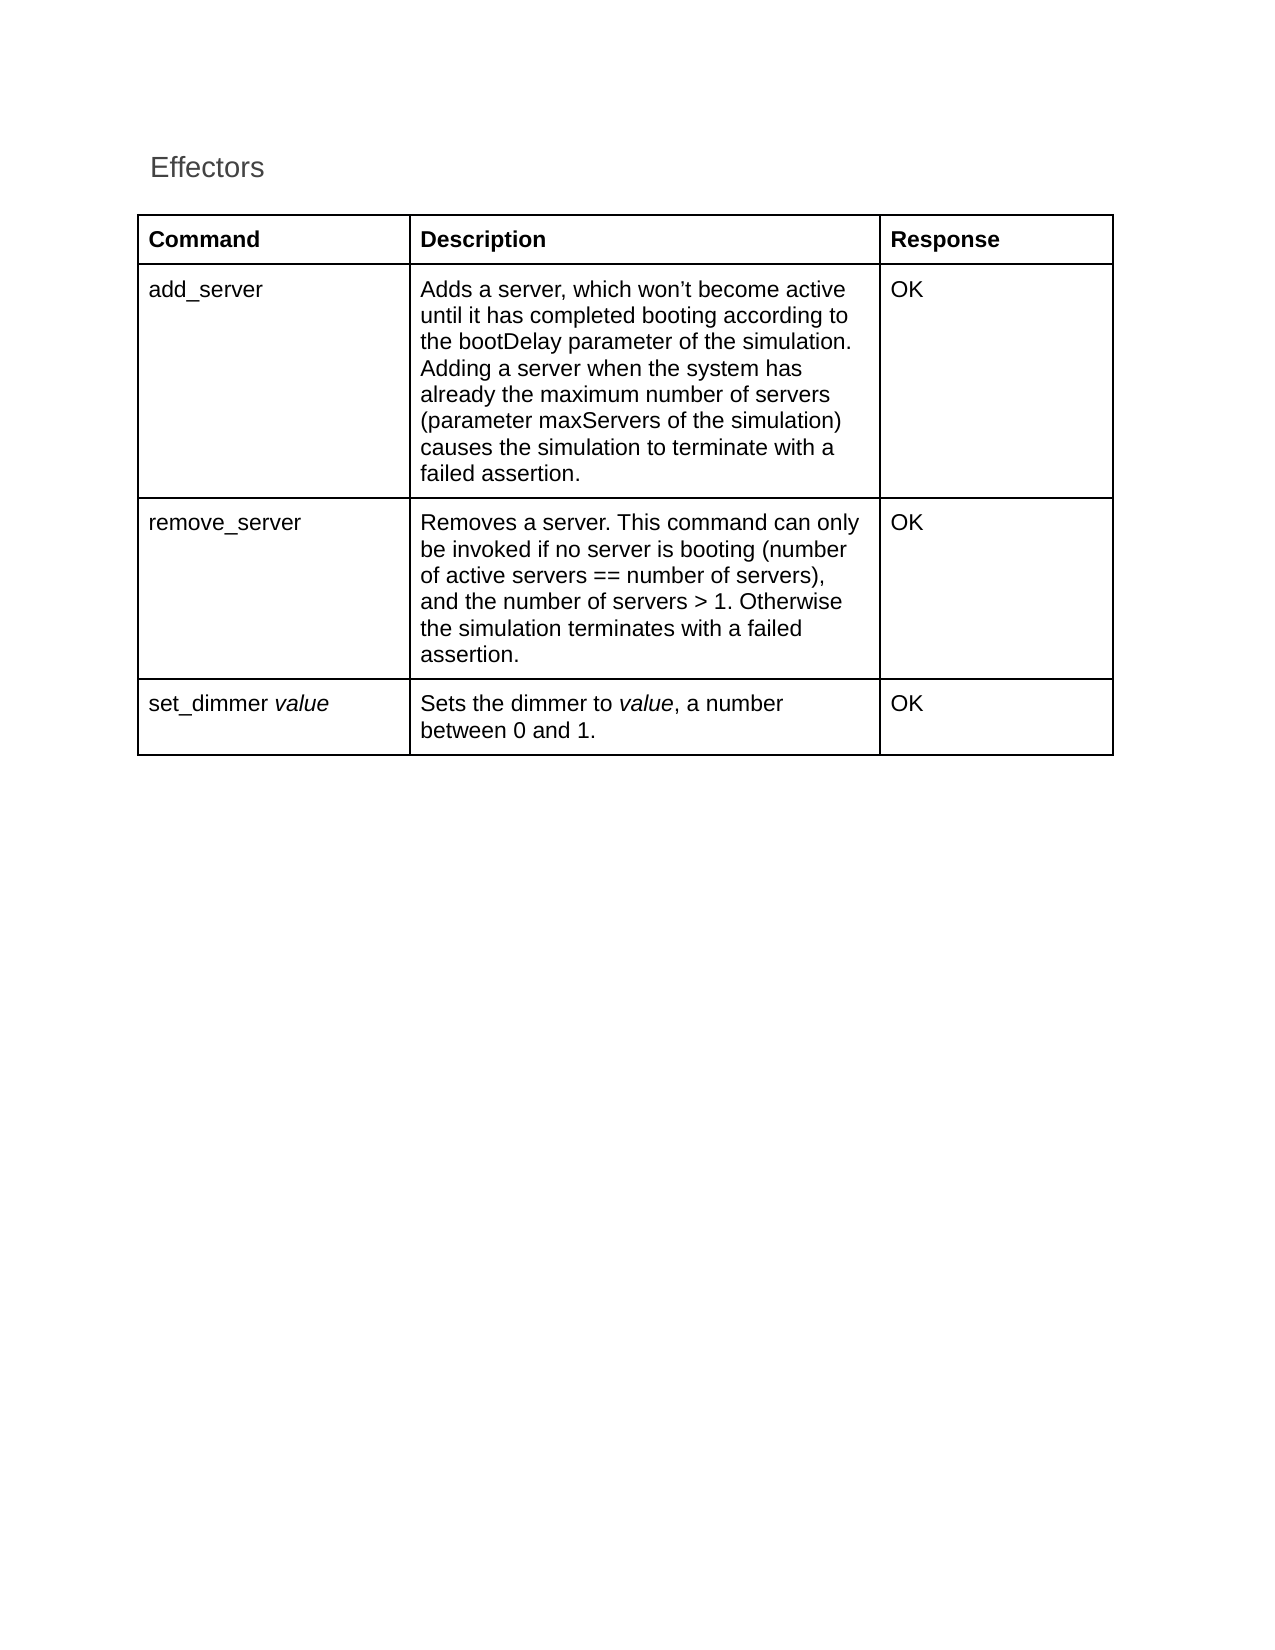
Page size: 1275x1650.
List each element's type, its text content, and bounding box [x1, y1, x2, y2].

table_cell set_dimmer value [139, 680, 409, 753]
table_cell add_server [139, 265, 409, 497]
subtitle Effectors [150, 150, 1125, 183]
table_cell OK [881, 499, 1112, 678]
table_cell Sets the dimmer to value, a number between 0 and 1. [411, 680, 879, 753]
table_header Description [411, 216, 879, 263]
table_header Response [881, 216, 1112, 263]
table_header Command [139, 216, 409, 263]
table_cell OK [881, 680, 1112, 753]
table_cell remove_server [139, 499, 409, 678]
table_cell Removes a server. This command can only be invoked if no server is booting (number of active servers == number of servers), and the number of servers > 1. Otherwise the simulation terminates with a failed assertion. [411, 499, 879, 678]
table_cell Adds a server, which won’t become active until it has completed booting according to the bootDelay parameter of the simulation. Adding a server when the system has already the maximum number of servers (parameter maxServers of the simulation) causes the simulation to terminate with a failed assertion. [411, 265, 879, 497]
table_cell OK [881, 265, 1112, 497]
